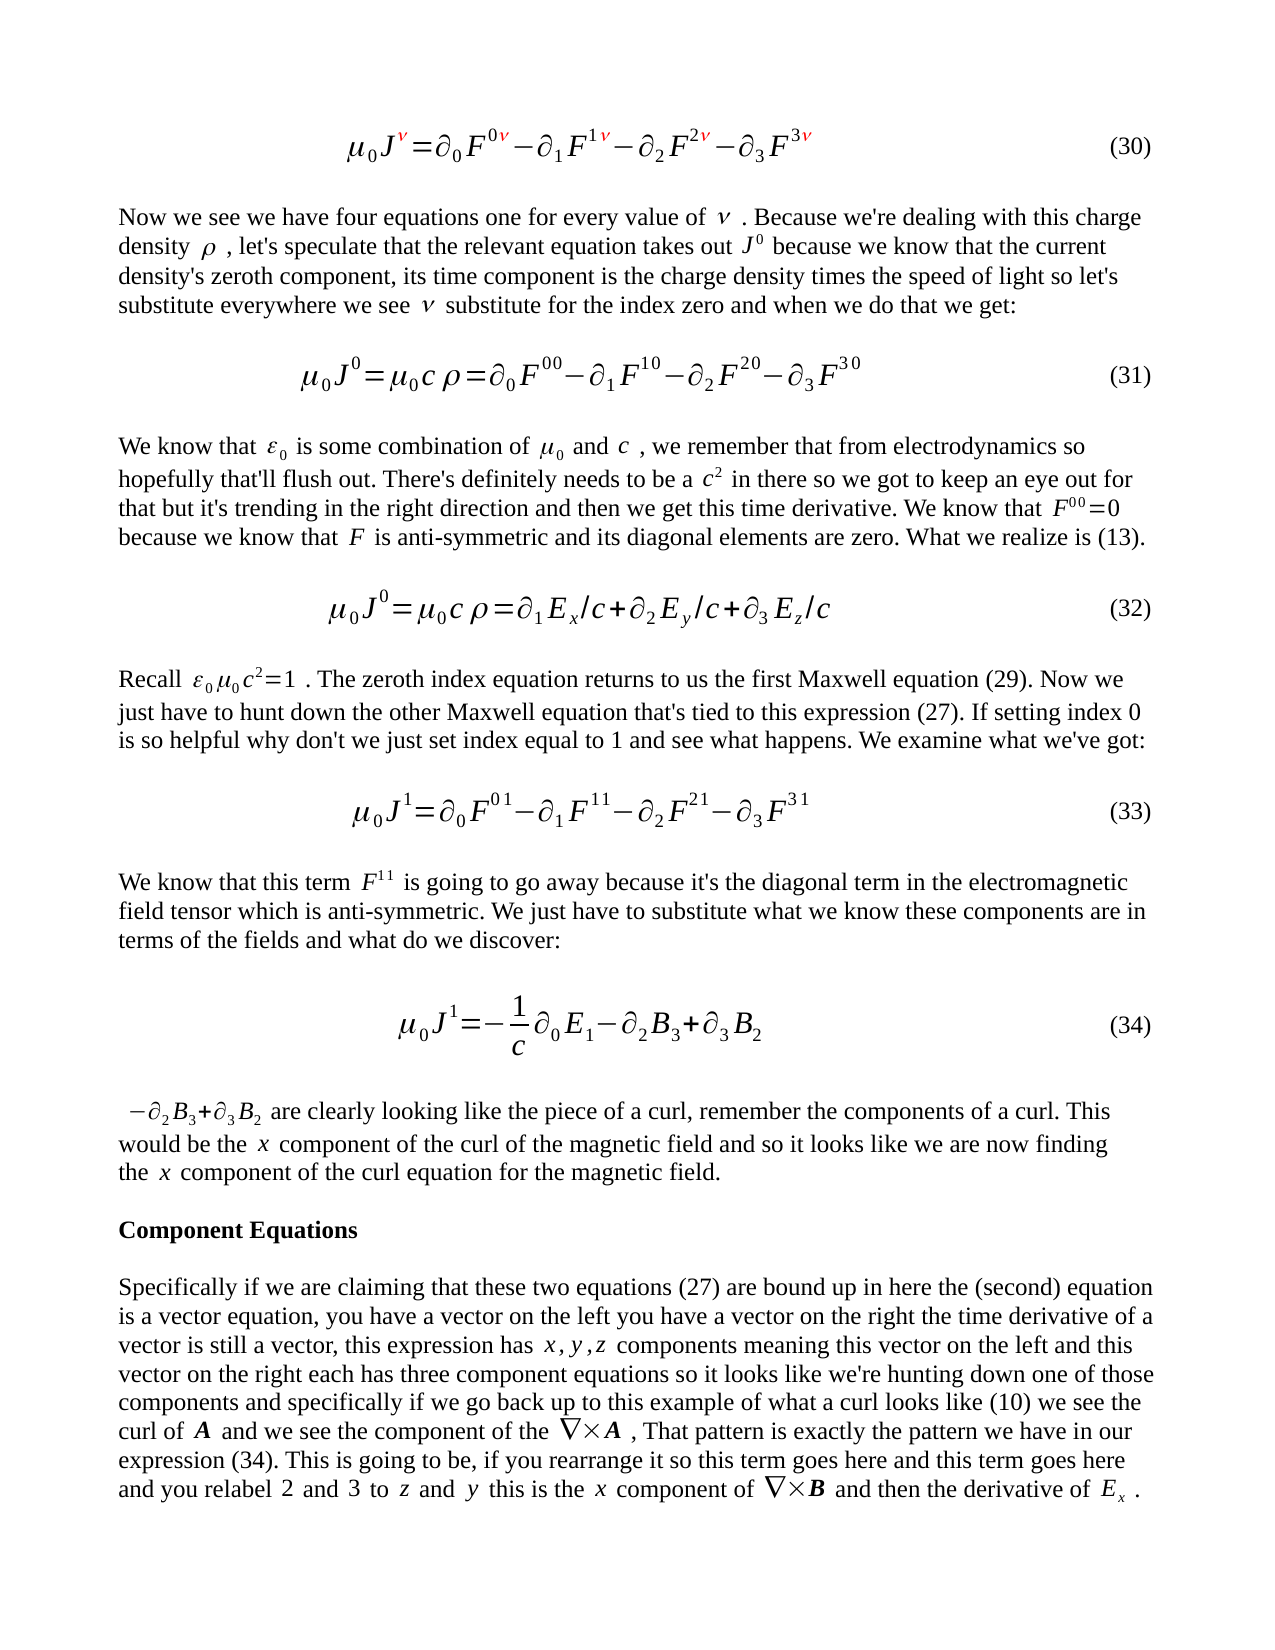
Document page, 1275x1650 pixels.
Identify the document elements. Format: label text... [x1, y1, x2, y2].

table_header (31) [1041, 347, 1157, 402]
text Component Equations [118, 1215, 1157, 1244]
table_header [118, 580, 1041, 635]
text thecomponent of the curl equation for the magnetic field. [118, 1157, 1157, 1186]
text We know thatis some combination ofand, we remember that from electrodynamics so hopefully that'll flush out. There's definitely needs to be ain there so we got to keep an eye out for that but it's trending in the right direction and then we get this time derivative. We know that because we know thatis anti-symmetric and its diagonal elements are zero. What we realize is (13). [118, 431, 1157, 551]
table_header [118, 783, 1041, 838]
table_header (30) [1041, 118, 1157, 173]
table_header [118, 983, 1041, 1067]
text Now we see we have four equations one for every value of. Because we're dealing with this charge density, let's speculate that the relevant equation takes outbecause we know that the current density's zeroth component, its time component is the charge density times the speed of light so let's substitute everywhere we seesubstitute for the index zero and when we do that we get: [118, 202, 1157, 318]
text Recall. The zeroth index equation returns to us the first Maxwell equation (29). Now we just have to hunt down the other Maxwell equation that's tied to this expression (27). If setting index 0 is so helpful why don't we just set index equal to 1 and see what happens. We examine what we've got: [118, 663, 1157, 754]
table_header (34) [1041, 983, 1157, 1067]
text are clearly looking like the piece of a curl, remember the components of a curl. This would be thecomponent of the curl of the magnetic field and so it looks like we are now finding [118, 1096, 1157, 1157]
table_header [118, 347, 1041, 402]
text Specifically if we are claiming that these two equations (27) are bound up in here the (second) equation is a vector equation, you have a vector on the left you have a vector on the right the time derivative of a vector is still a vector, this expression hascomponents meaning this vector on the left and this vector on the right each has three component equations so it looks like we're hunting down one of those components and specifically if we go back up to this example of what a curl looks like (10) we see the curl ofand we see the component of the, That pattern is exactly the pattern we have in our expression (34). This is going to be, if you rearrange it so this term goes here and this term goes here and you relabelandtoandthis is thecomponent ofand then the derivative of. [118, 1272, 1157, 1506]
table_header [118, 118, 1041, 173]
text We know that this termis going to go away because it's the diagonal term in the electromagnetic field tensor which is anti-symmetric. We just have to substitute what we know these components are in terms of the fields and what do we discover: [118, 867, 1157, 954]
table_header (32) [1041, 580, 1157, 635]
table_header (33) [1041, 783, 1157, 838]
